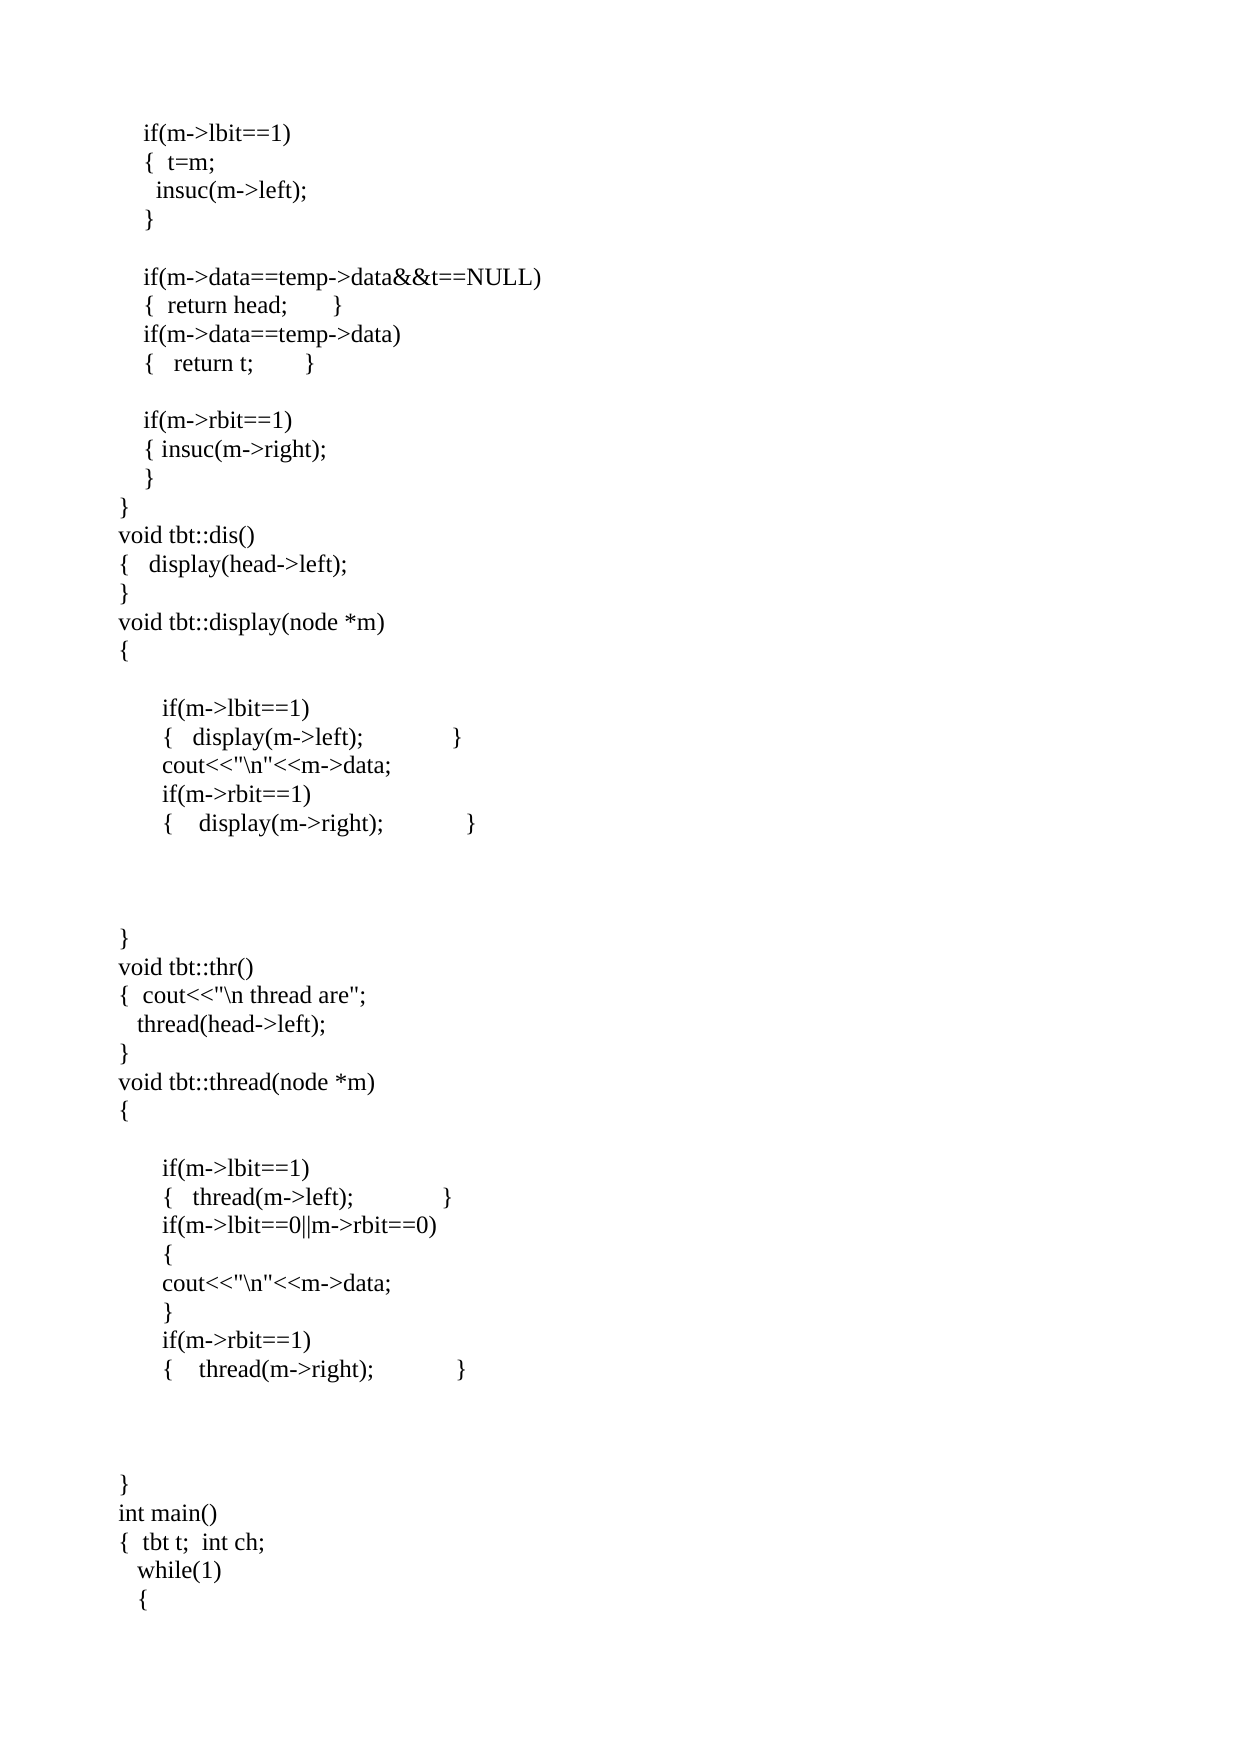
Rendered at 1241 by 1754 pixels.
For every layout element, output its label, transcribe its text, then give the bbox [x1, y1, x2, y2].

text { return head; } [118, 291, 1122, 319]
text if(m->lbit==1) [118, 693, 1122, 722]
text insuc(m->left); [118, 176, 1122, 204]
text } [118, 204, 1122, 233]
text cout<<"\n"<<m->data; [118, 751, 1122, 779]
text { cout<<"\n thread are"; [118, 981, 1122, 1009]
text if(m->lbit==1) [118, 1153, 1122, 1182]
text { display(m->left); } [118, 722, 1122, 751]
text if(m->data==temp->data&&t==NULL) [118, 262, 1122, 291]
text { thread(m->left); } [118, 1182, 1122, 1211]
text int main() [118, 1498, 1122, 1527]
text void tbt::thread(node *m) [118, 1067, 1122, 1096]
text { t=m; [118, 147, 1122, 176]
text if(m->rbit==1) [118, 406, 1122, 434]
text } [118, 1469, 1122, 1498]
text } [118, 923, 1122, 952]
text { [118, 1096, 1122, 1124]
text if(m->lbit==0||m->rbit==0) [118, 1211, 1122, 1239]
text thread(head->left); [118, 1009, 1122, 1038]
text cout<<"\n"<<m->data; [118, 1268, 1122, 1297]
text } [118, 1297, 1122, 1326]
text { thread(m->right); } [118, 1354, 1122, 1383]
text { [118, 636, 1122, 664]
text } [118, 1038, 1122, 1067]
text if(m->rbit==1) [118, 1326, 1122, 1354]
text void tbt::display(node *m) [118, 607, 1122, 636]
text { display(head->left); [118, 549, 1122, 578]
text { [118, 1584, 1122, 1613]
text void tbt::dis() [118, 521, 1122, 549]
text if(m->data==temp->data) [118, 319, 1122, 348]
text while(1) [118, 1556, 1122, 1584]
text { [118, 1239, 1122, 1268]
text if(m->lbit==1) [118, 118, 1122, 147]
text { tbt t; int ch; [118, 1527, 1122, 1556]
text { display(m->right); } [118, 808, 1122, 837]
text { insuc(m->right); [118, 434, 1122, 463]
text void tbt::thr() [118, 952, 1122, 981]
text } [118, 492, 1122, 521]
text if(m->rbit==1) [118, 779, 1122, 808]
text { return t; } [118, 348, 1122, 377]
text } [118, 463, 1122, 492]
text } [118, 578, 1122, 607]
